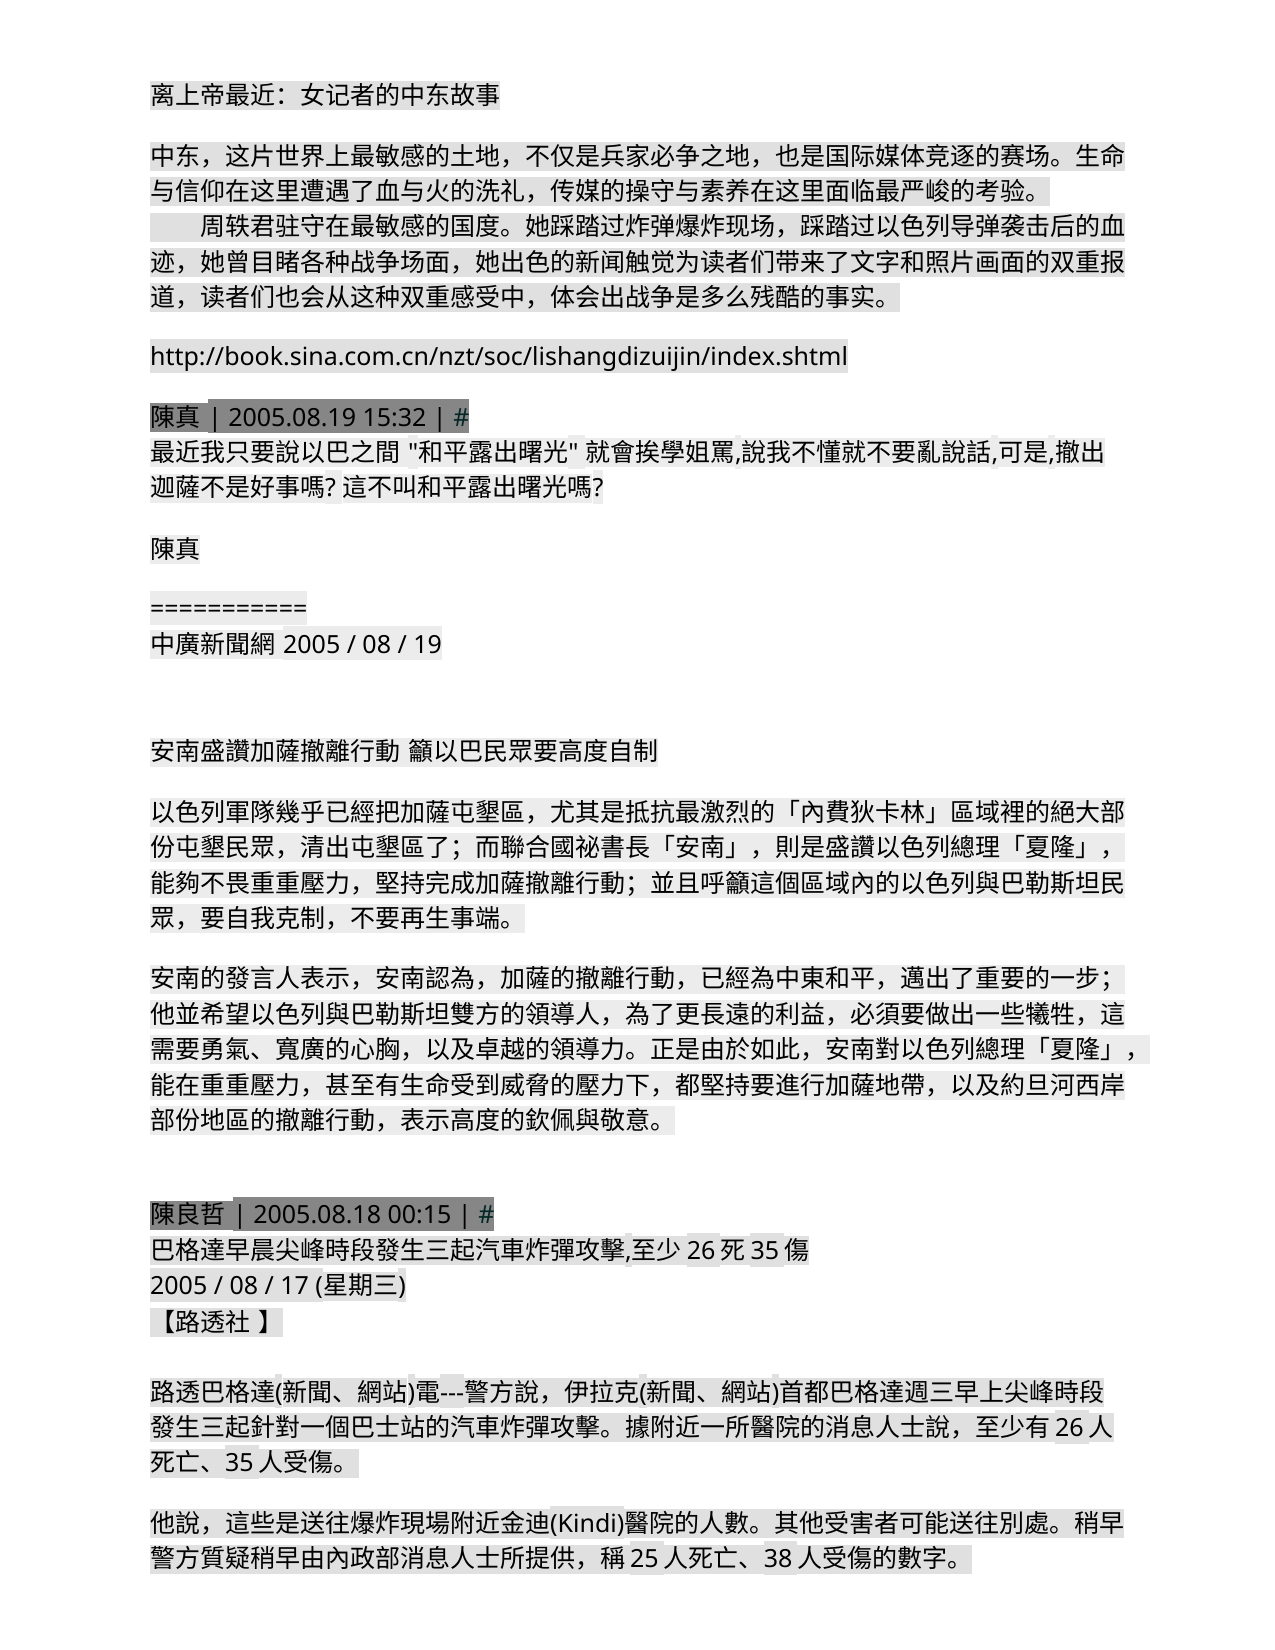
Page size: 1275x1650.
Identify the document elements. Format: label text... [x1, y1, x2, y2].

text 他說，這些是送往爆炸現場附近金迪(Kindi)醫院的人數。其他受害者可能送往別處。稍早警方質疑稍早由內政部消息人士所提供，稱25人死亡、38人受傷的數字。 [150, 1504, 1125, 1575]
text 巴格達早晨尖峰時段發生三起汽車炸彈攻擊,至少26死35傷 2005 / 08 / 17 (星期三) 【路透社 】 路透巴格達(新聞、網站)電---警方說，伊拉克(新聞、網站)首都巴格達週三早上尖峰時段發生三起針對一個巴士站的汽車炸彈攻擊。據附近一所醫院的消息人士說，至少有26人死亡、35人受傷。 [150, 1231, 1125, 1479]
text 最近我只要說以巴之間 "和平露出曙光" 就會挨學姐罵,說我不懂就不要亂說話,可是,撤出迦薩不是好事嗎? 這不叫和平露出曙光嗎? [150, 433, 1125, 504]
text 离上帝最近：女记者的中东故事 [150, 75, 1125, 110]
text 安南的發言人表示，安南認為，加薩的撤離行動，已經為中東和平，邁出了重要的一步；他並希望以色列與巴勒斯坦雙方的領導人，為了更長遠的利益，必須要做出一些犧牲，這需要勇氣、寬廣的心胸，以及卓越的領導力。正是由於如此，安南對以色列總理「夏隆」，能在重重壓力，甚至有生命受到威脅的壓力下，都堅持要進行加薩地帶，以及約旦河西岸部份地區的撤離行動，表示高度的欽佩與敬意。 [150, 958, 1125, 1171]
text 陳良哲 | 2005.08.18 00:15 | # [150, 1196, 1125, 1231]
text 中东，这片世界上最敏感的土地，不仅是兵家必争之地，也是国际媒体竞逐的赛场。生命与信仰在这里遭遇了血与火的洗礼，传媒的操守与素养在这里面临最严峻的考验。 周轶君驻守在最敏感的国度。她踩踏过炸弹爆炸现场，踩踏过以色列导弹袭击后的血迹，她曾目睹各种战争场面，她出色的新闻触觉为读者们带来了文字和照片画面的双重报道，读者们也会从这种双重感受中，体会出战争是多么残酷的事实。 [150, 135, 1125, 312]
text 陳真 [150, 529, 1125, 564]
text 陳真 | 2005.08.19 15:32 | # [150, 398, 1125, 433]
text =========== 中廣新聞網 2005 / 08 / 19 安南盛讚加薩撤離行動 籲以巴民眾要高度自制 [150, 589, 1125, 767]
text 以色列軍隊幾乎已經把加薩屯墾區，尤其是抵抗最激烈的「內費狄卡林」區域裡的絕大部份屯墾民眾，清出屯墾區了；而聯合國祕書長「安南」，則是盛讚以色列總理「夏隆」，能夠不畏重重壓力，堅持完成加薩撤離行動；並且呼籲這個區域內的以色列與巴勒斯坦民眾，要自我克制，不要再生事端。 [150, 792, 1125, 933]
text http://book.sina.com.cn/nzt/soc/lishangdizuijin/index.shtml [150, 337, 1125, 373]
